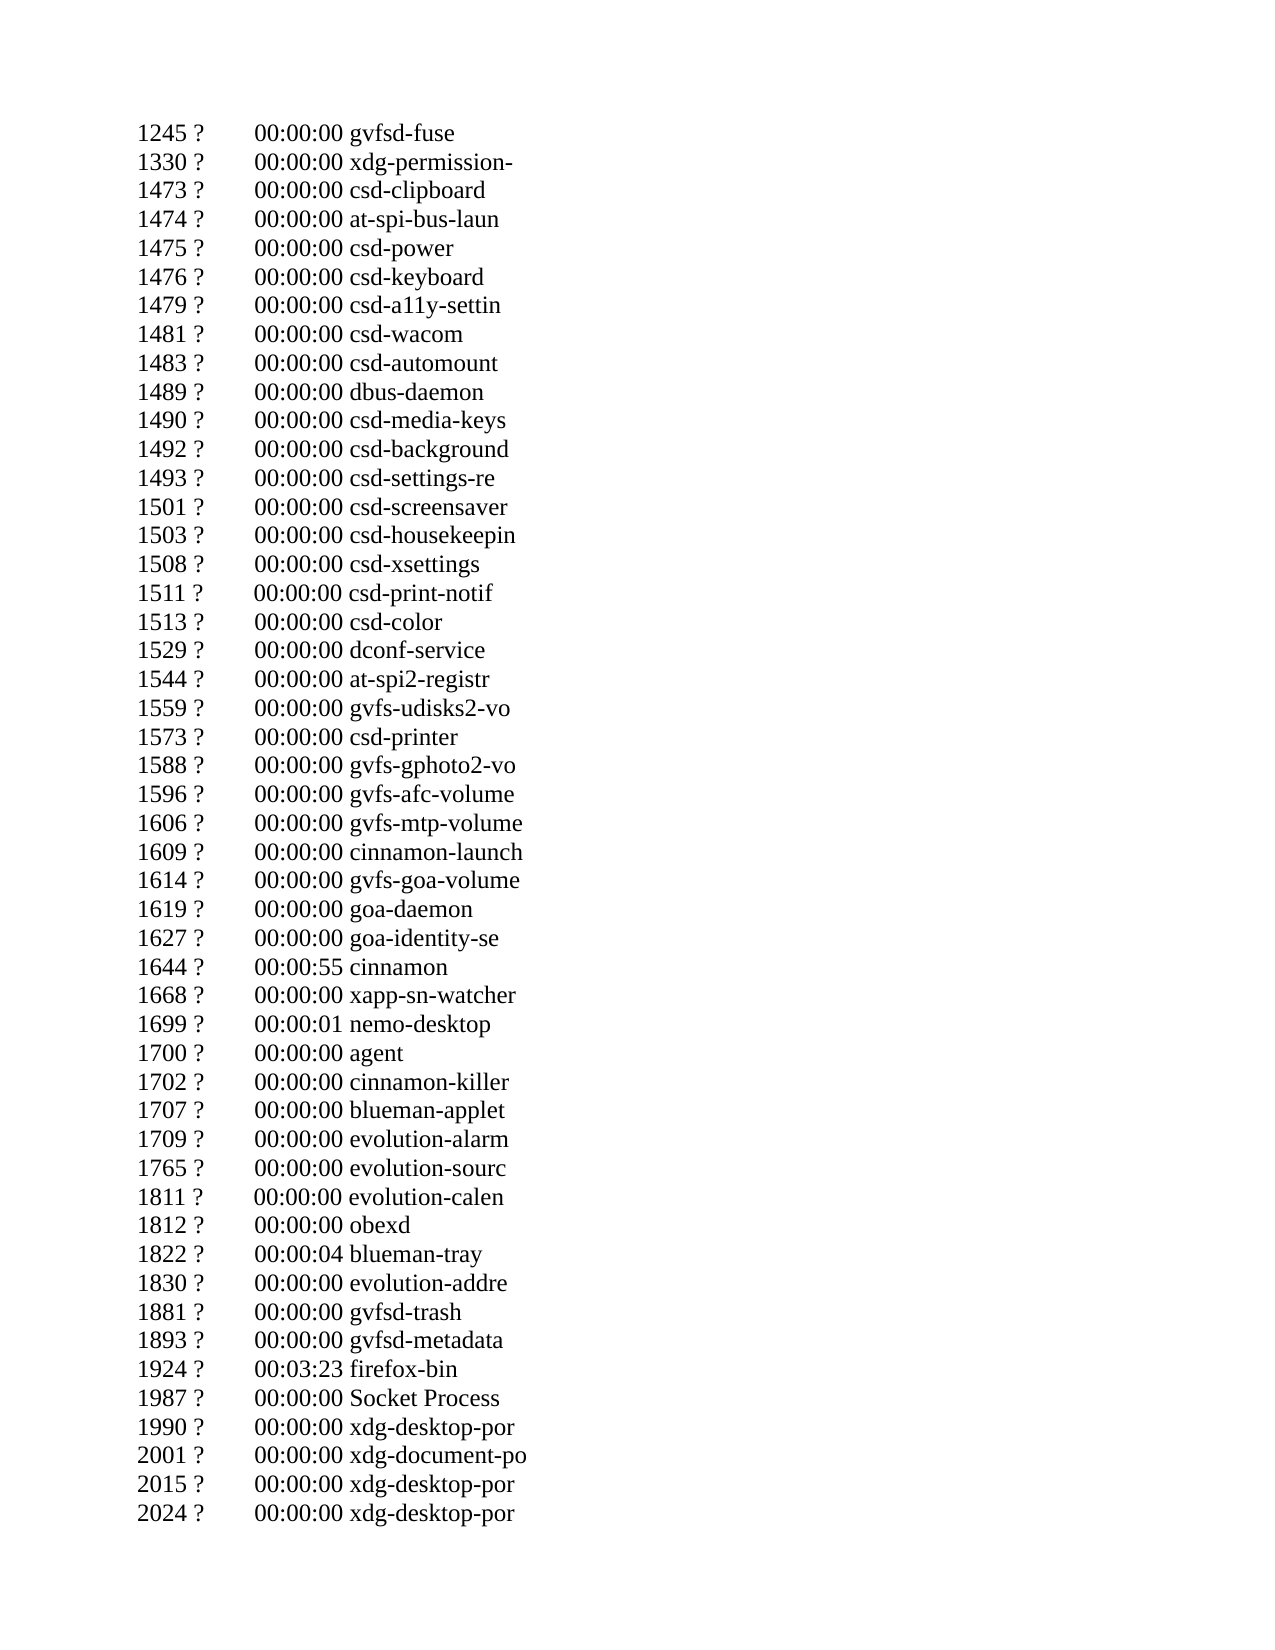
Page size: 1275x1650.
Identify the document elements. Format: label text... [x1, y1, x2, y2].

text 1513 ? 00:00:00 csd-color [118, 607, 1157, 636]
text 1479 ? 00:00:00 csd-a11y-settin [118, 291, 1157, 319]
text 1508 ? 00:00:00 csd-xsettings [118, 549, 1157, 578]
text 1614 ? 00:00:00 gvfs-goa-volume [118, 866, 1157, 894]
text 2015 ? 00:00:00 xdg-desktop-por [118, 1469, 1157, 1498]
text 1511 ? 00:00:00 csd-print-notif [118, 578, 1157, 607]
text 1811 ? 00:00:00 evolution-calen [118, 1182, 1157, 1211]
text 1924 ? 00:03:23 firefox-bin [118, 1354, 1157, 1383]
text 1893 ? 00:00:00 gvfsd-metadata [118, 1326, 1157, 1354]
text 1609 ? 00:00:00 cinnamon-launch [118, 837, 1157, 866]
text 1699 ? 00:00:01 nemo-desktop [118, 1009, 1157, 1038]
text 1830 ? 00:00:00 evolution-addre [118, 1268, 1157, 1297]
text 1596 ? 00:00:00 gvfs-afc-volume [118, 779, 1157, 808]
text 1707 ? 00:00:00 blueman-applet [118, 1096, 1157, 1124]
text 1644 ? 00:00:55 cinnamon [118, 952, 1157, 981]
text 1473 ? 00:00:00 csd-clipboard [118, 176, 1157, 204]
text 1475 ? 00:00:00 csd-power [118, 233, 1157, 262]
text 1245 ? 00:00:00 gvfsd-fuse [118, 118, 1157, 147]
text 1503 ? 00:00:00 csd-housekeepin [118, 521, 1157, 549]
text 1559 ? 00:00:00 gvfs-udisks2-vo [118, 693, 1157, 722]
text 1822 ? 00:00:04 blueman-tray [118, 1239, 1157, 1268]
text 1627 ? 00:00:00 goa-identity-se [118, 923, 1157, 952]
text 1483 ? 00:00:00 csd-automount [118, 348, 1157, 377]
text 1573 ? 00:00:00 csd-printer [118, 722, 1157, 751]
text 1990 ? 00:00:00 xdg-desktop-por [118, 1412, 1157, 1441]
text 1702 ? 00:00:00 cinnamon-killer [118, 1067, 1157, 1096]
text 2001 ? 00:00:00 xdg-document-po [118, 1441, 1157, 1469]
text 1588 ? 00:00:00 gvfs-gphoto2-vo [118, 751, 1157, 779]
text 1490 ? 00:00:00 csd-media-keys [118, 406, 1157, 434]
text 1492 ? 00:00:00 csd-background [118, 434, 1157, 463]
text 1474 ? 00:00:00 at-spi-bus-laun [118, 204, 1157, 233]
text 1489 ? 00:00:00 dbus-daemon [118, 377, 1157, 406]
text 1709 ? 00:00:00 evolution-alarm [118, 1124, 1157, 1153]
text 1476 ? 00:00:00 csd-keyboard [118, 262, 1157, 291]
text 1481 ? 00:00:00 csd-wacom [118, 319, 1157, 348]
text 1765 ? 00:00:00 evolution-sourc [118, 1153, 1157, 1182]
text 1987 ? 00:00:00 Socket Process [118, 1383, 1157, 1412]
text 1529 ? 00:00:00 dconf-service [118, 636, 1157, 664]
text 1330 ? 00:00:00 xdg-permission- [118, 147, 1157, 176]
text 1619 ? 00:00:00 goa-daemon [118, 894, 1157, 923]
text 1881 ? 00:00:00 gvfsd-trash [118, 1297, 1157, 1326]
text 1812 ? 00:00:00 obexd [118, 1211, 1157, 1239]
text 1501 ? 00:00:00 csd-screensaver [118, 492, 1157, 521]
text 1668 ? 00:00:00 xapp-sn-watcher [118, 981, 1157, 1009]
text 1544 ? 00:00:00 at-spi2-registr [118, 664, 1157, 693]
text 1700 ? 00:00:00 agent [118, 1038, 1157, 1067]
text 2024 ? 00:00:00 xdg-desktop-por [118, 1498, 1157, 1527]
text 1606 ? 00:00:00 gvfs-mtp-volume [118, 808, 1157, 837]
text 1493 ? 00:00:00 csd-settings-re [118, 463, 1157, 492]
